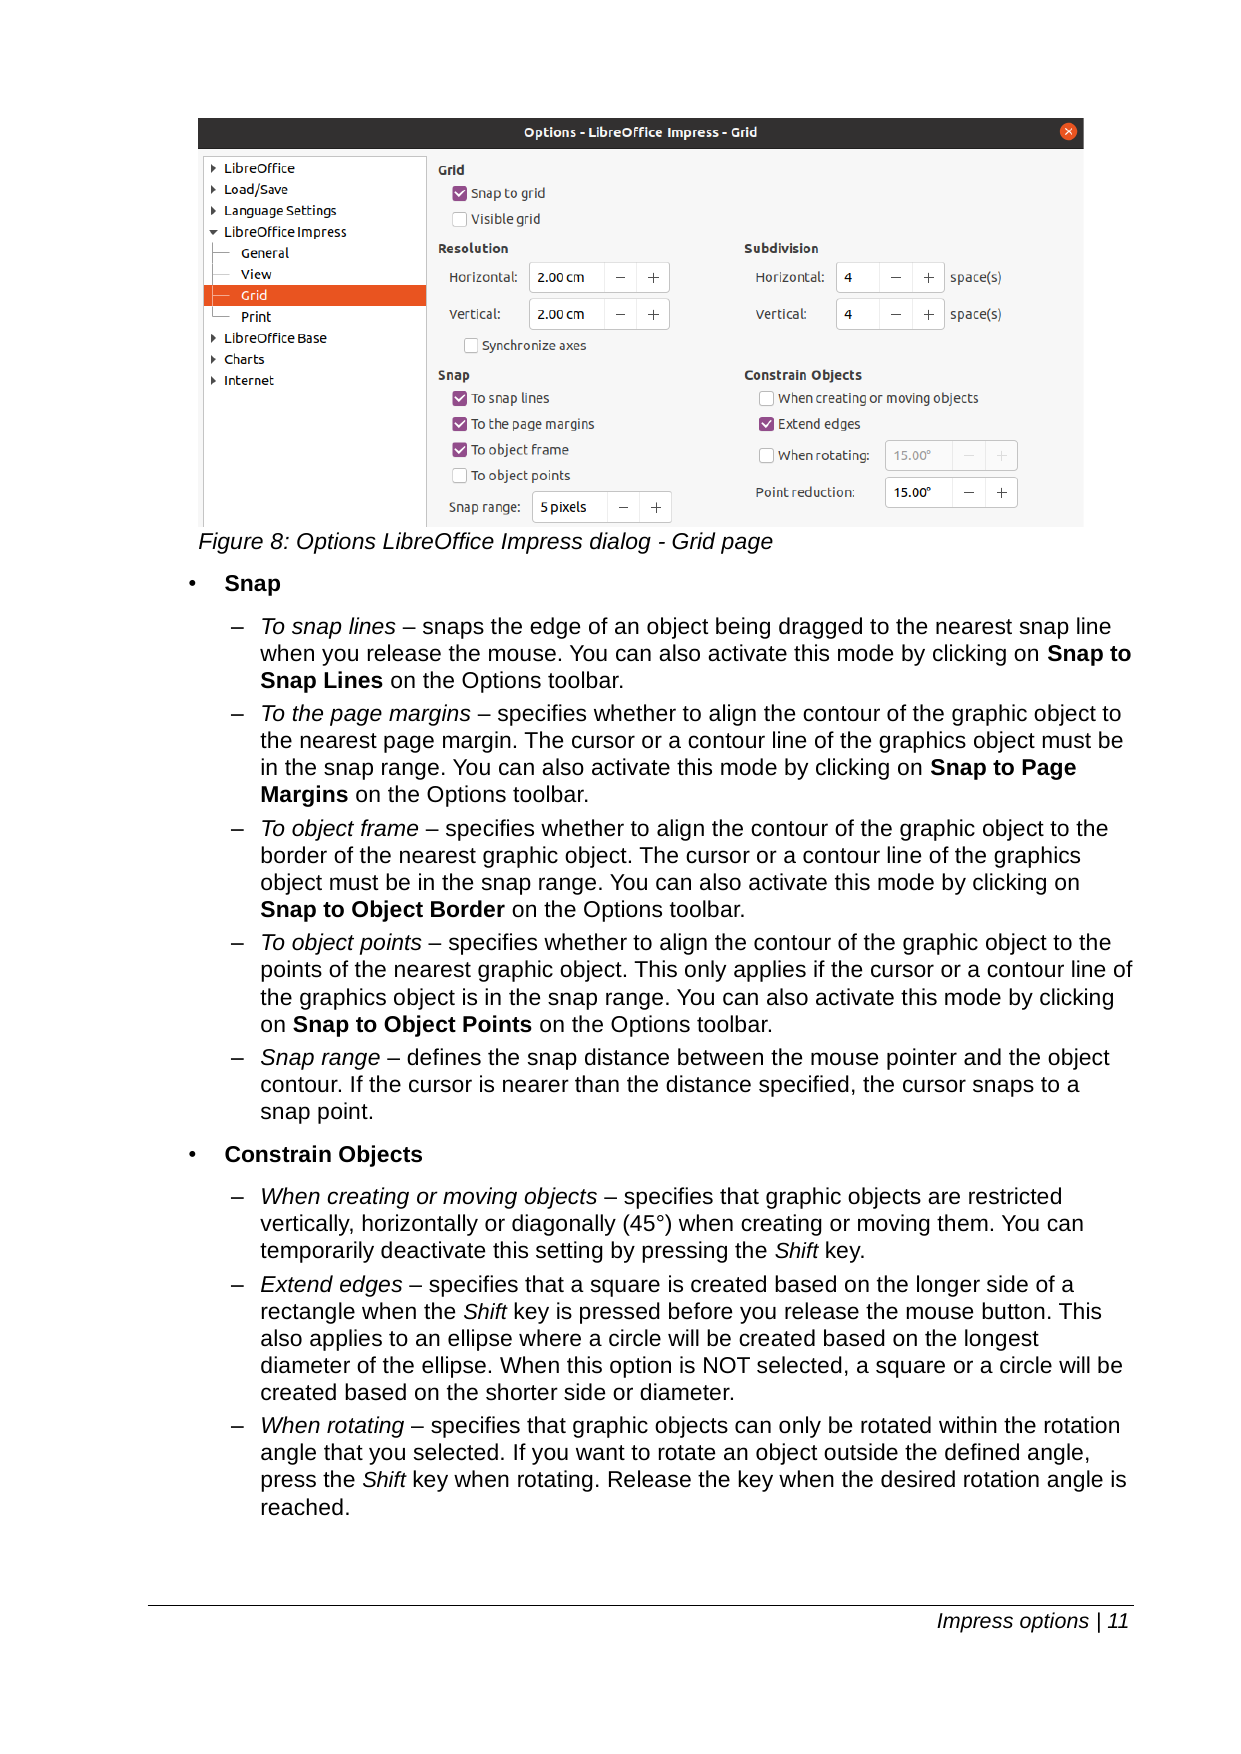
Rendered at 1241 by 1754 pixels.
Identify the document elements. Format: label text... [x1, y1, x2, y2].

list To object frame – specifies whether to align the contour of the graphic object to the border of the nearest graphic object. The cursor or a contour line of the graphics object must be in the snap range. You can also activate this mode by clicking on Snap to Object Border on the Options toolbar. [231, 814, 1134, 922]
picture [198, 118, 1084, 527]
list When rotating – specifies that graphic objects can only be rotated within the rotation angle that you selected. If you want to rotate an object outside the defined angle, press the Shift key when rotating. Release the key when the desired rotation angle is reached. [231, 1412, 1134, 1520]
list To snap lines – snaps the edge of an object being dragged to the nearest snap line when you release the mouse. You can also activate this mode by clicking on Snap to Snap Lines on the Options toolbar. [231, 612, 1134, 693]
list Constrain Objects [185, 1137, 1134, 1170]
list To object points – specifies whether to align the contour of the graphic object to the points of the nearest graphic object. This only applies if the cursor or a contour line of the graphics object is in the snap range. You can also activate this mode by clicking on Snap to Object Points on the Options toolbar. [231, 929, 1134, 1037]
list Snap [185, 567, 1134, 599]
list Snap range – defines the snap distance between the mouse pointer and the object contour. If the cursor is nearer than the distance specified, the cursor snaps to a snap point. [231, 1043, 1134, 1124]
list Extend edges – specifies that a square is created based on the longer side of a rectangle when the Shift key is pressed before you release the mouse button. This also applies to an ellipse where a circle will be created based on the longest diameter of the ellipse. When this option is NOT selected, a square or a circle will be created based on the shorter side or diameter. [231, 1270, 1134, 1405]
list To the page margins – specifies whether to align the contour of the graphic object to the nearest page margin. The cursor or a contour line of the graphics object must be in the snap range. You can also activate this mode by clicking on Snap to Page Margins on the Options toolbar. [231, 699, 1134, 808]
text Figure 8: Options LibreOffice Impress dialog - Grid page [198, 527, 1083, 554]
list When creating or moving objects – specifies that graphic objects are restricted vertically, horizontally or diagonally (45°) when creating or moving them. You can temporarily deactivate this setting by pressing the Shift key. [231, 1182, 1134, 1264]
